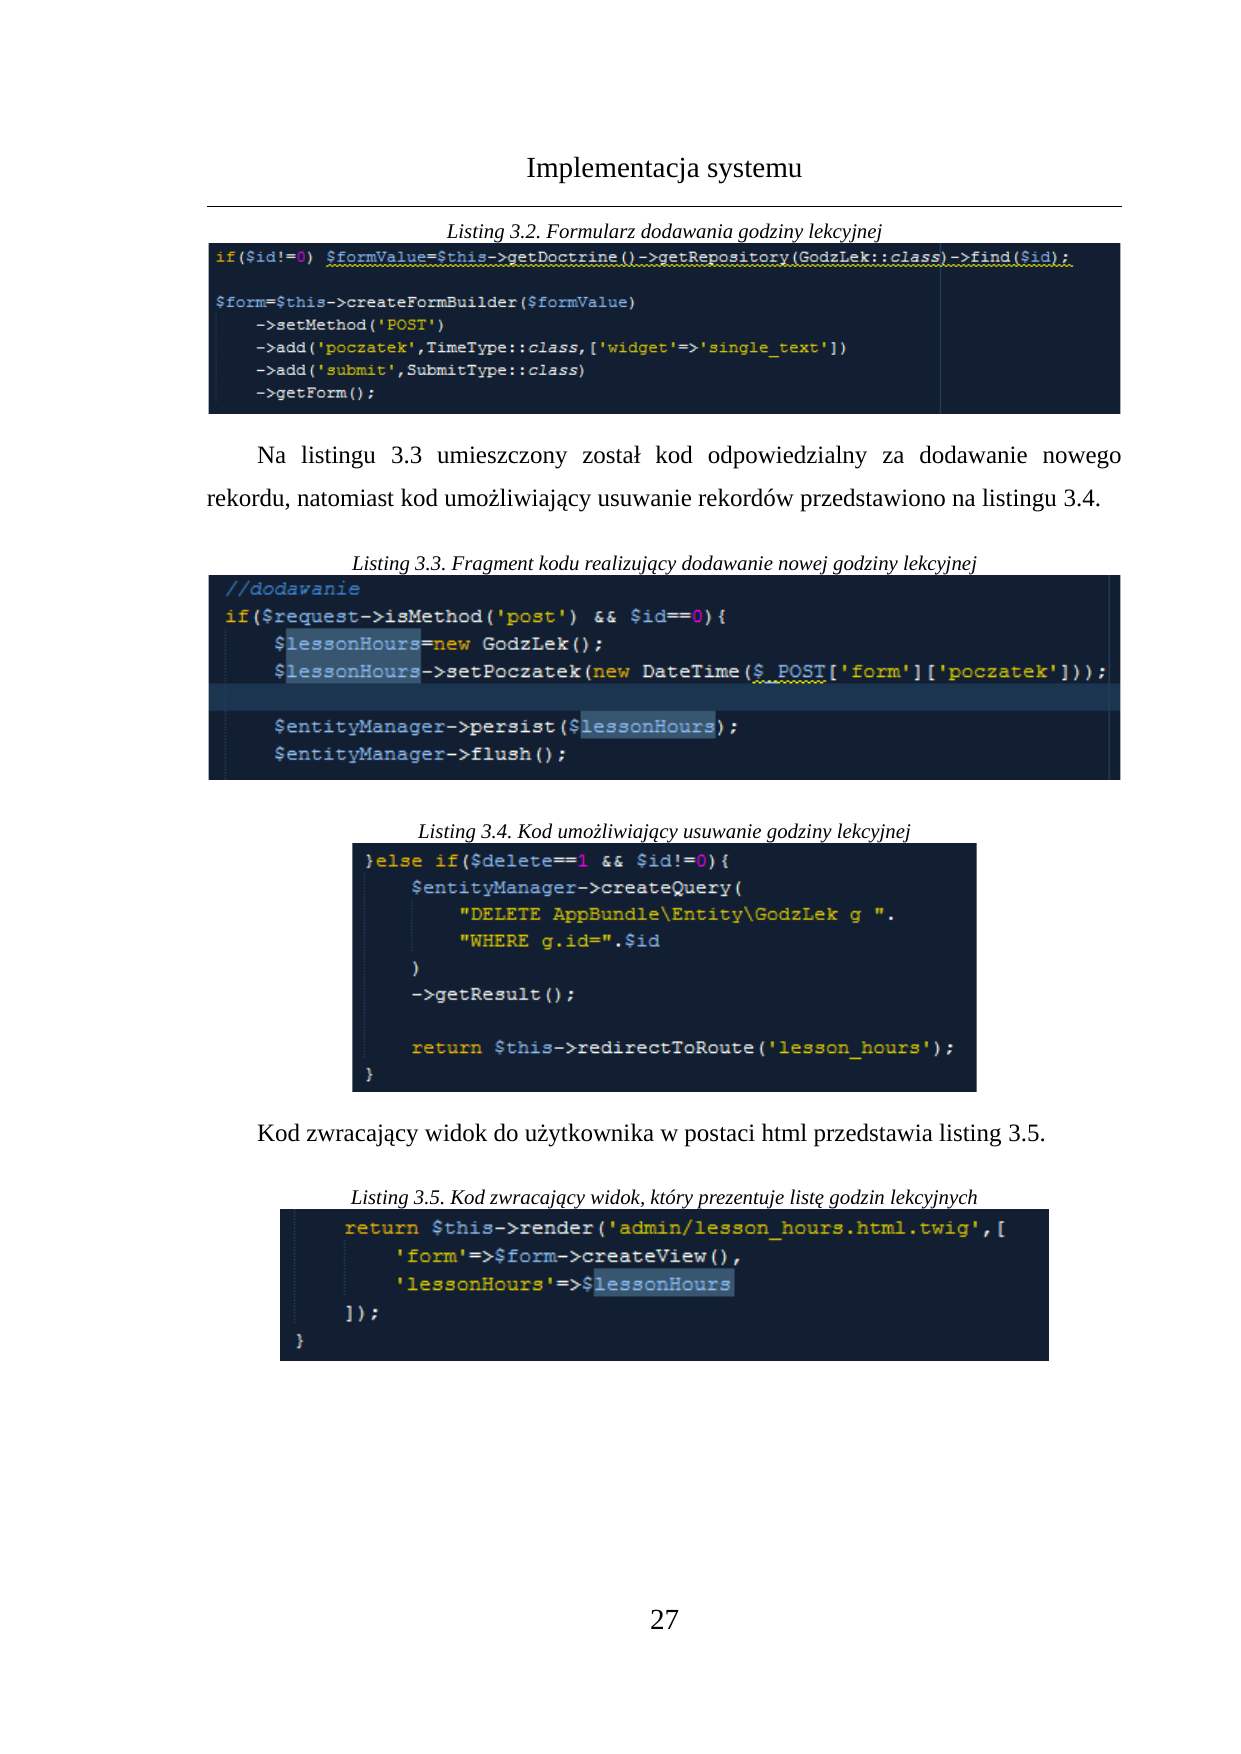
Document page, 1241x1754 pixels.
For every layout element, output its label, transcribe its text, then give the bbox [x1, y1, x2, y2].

list Listing 3.5. Kod zwracający widok, który prezentuje listę godzin lekcyjnych [280, 1185, 1049, 1209]
picture [208, 243, 1121, 414]
picture [208, 575, 1121, 780]
text Kod zwracający widok do użytkownika w postaci html przedstawia listing 3.5. [207, 1118, 1122, 1147]
text Na listingu 3.3 umieszczony został kod odpowiedzialny za dodawanie nowego rekordu, natomiast kod umożliwiający usuwanie rekordów przedstawiono na listingu 3.4. [207, 440, 1122, 512]
list Listing 3.4. Kod umożliwiający usuwanie godziny lekcyjnej [352, 819, 977, 843]
list Listing 3.2. Formularz dodawania godziny lekcyjnej [208, 219, 1120, 243]
picture [352, 843, 977, 1092]
list Listing 3.3. Fragment kodu realizujący dodawanie nowej godziny lekcyjnej [208, 551, 1120, 575]
picture [280, 1209, 1049, 1361]
